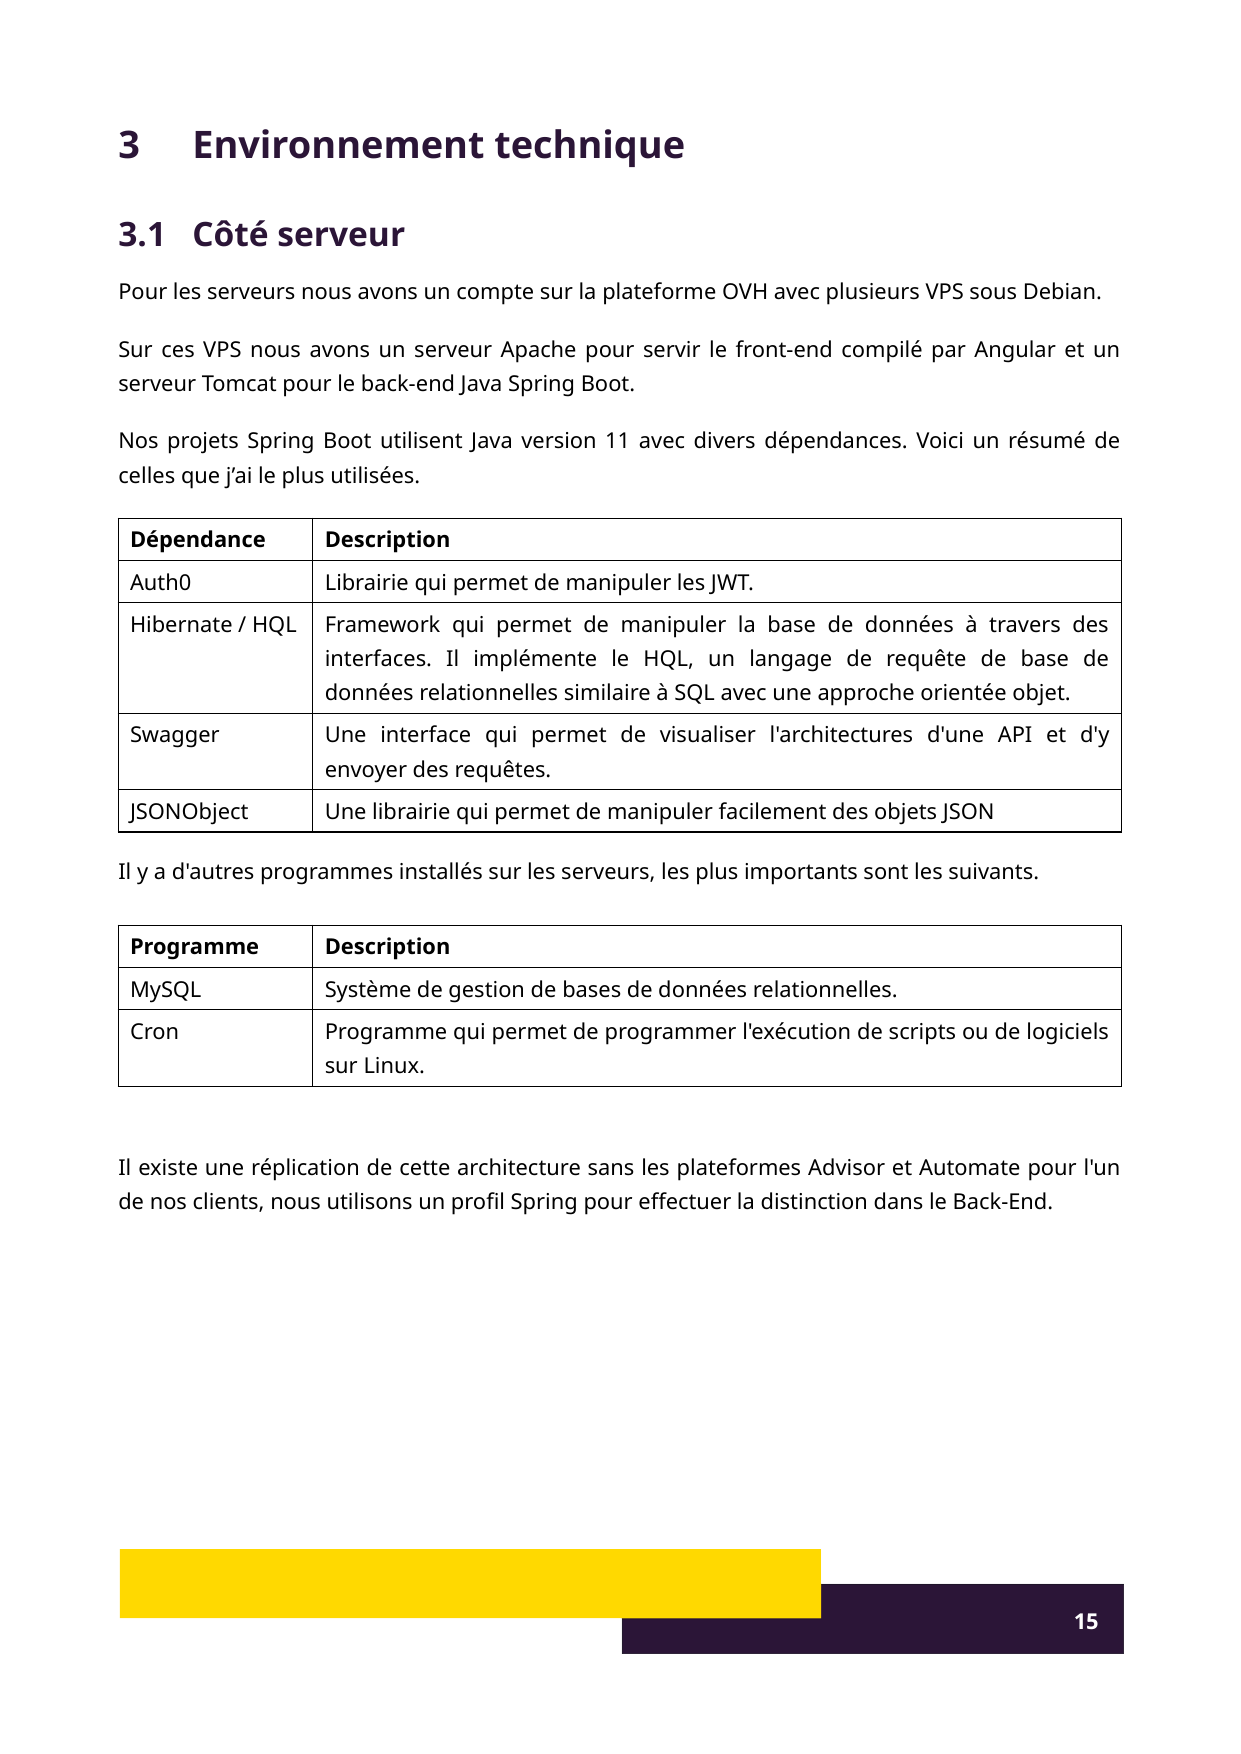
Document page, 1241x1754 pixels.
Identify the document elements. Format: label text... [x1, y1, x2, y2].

text Nos projets Spring Boot utilisent Java version 11 avec divers dépendances. Voici un résumé de celles que j’ai le plus utilisées. [118, 426, 1122, 489]
table_cell Une interface qui permet de visualiser l'architectures d'une API et d'y envoyer des requêtes. [313, 714, 1121, 789]
picture [119, 1549, 1124, 1654]
text Il y a d'autres programmes installés sur les serveurs, les plus importants sont les suivants. [118, 856, 1122, 886]
table_cell Auth0 [119, 561, 312, 602]
table_header Dépendance [119, 519, 312, 560]
table_cell Programme qui permet de programmer l'exécution de scripts ou de logiciels sur Linux. [313, 1010, 1121, 1086]
table_cell Swagger [119, 714, 312, 789]
text Sur ces VPS nous avons un serveur Apache pour servir le front-end compilé par Angular et un serveur Tomcat pour le back-end Java Spring Boot. [118, 333, 1122, 397]
table_cell Cron [119, 1010, 312, 1086]
table_cell Librairie qui permet de manipuler les JWT. [313, 561, 1121, 602]
table_cell Hibernate / HQL [119, 603, 312, 713]
table_cell Framework qui permet de manipuler la base de données à travers des interfaces. Il implémente le HQL, un langage de requête de base de données relationnelles similaire à SQL avec une approche orientée objet. [313, 603, 1121, 713]
subtitle 3 Environnement technique [118, 118, 1122, 170]
table_header Programme [119, 926, 312, 967]
table_cell JSONObject [119, 790, 312, 831]
table_header Description [313, 926, 1121, 967]
subtitle 3.1 Côté serveur [118, 211, 1122, 256]
table_cell Système de gestion de bases de données relationnelles. [313, 968, 1121, 1009]
table_cell Une librairie qui permet de manipuler facilement des objets JSON [313, 790, 1121, 831]
table_header Description [313, 519, 1121, 560]
text Il existe une réplication de cette architecture sans les plateformes Advisor et Automate pour l'un de nos clients, nous utilisons un profil Spring pour effectuer la distinction dans le Back-End. [118, 1151, 1122, 1215]
table_cell MySQL [119, 968, 312, 1009]
text Pour les serveurs nous avons un compte sur la plateforme OVH avec plusieurs VPS sous Debian. [118, 276, 1122, 306]
